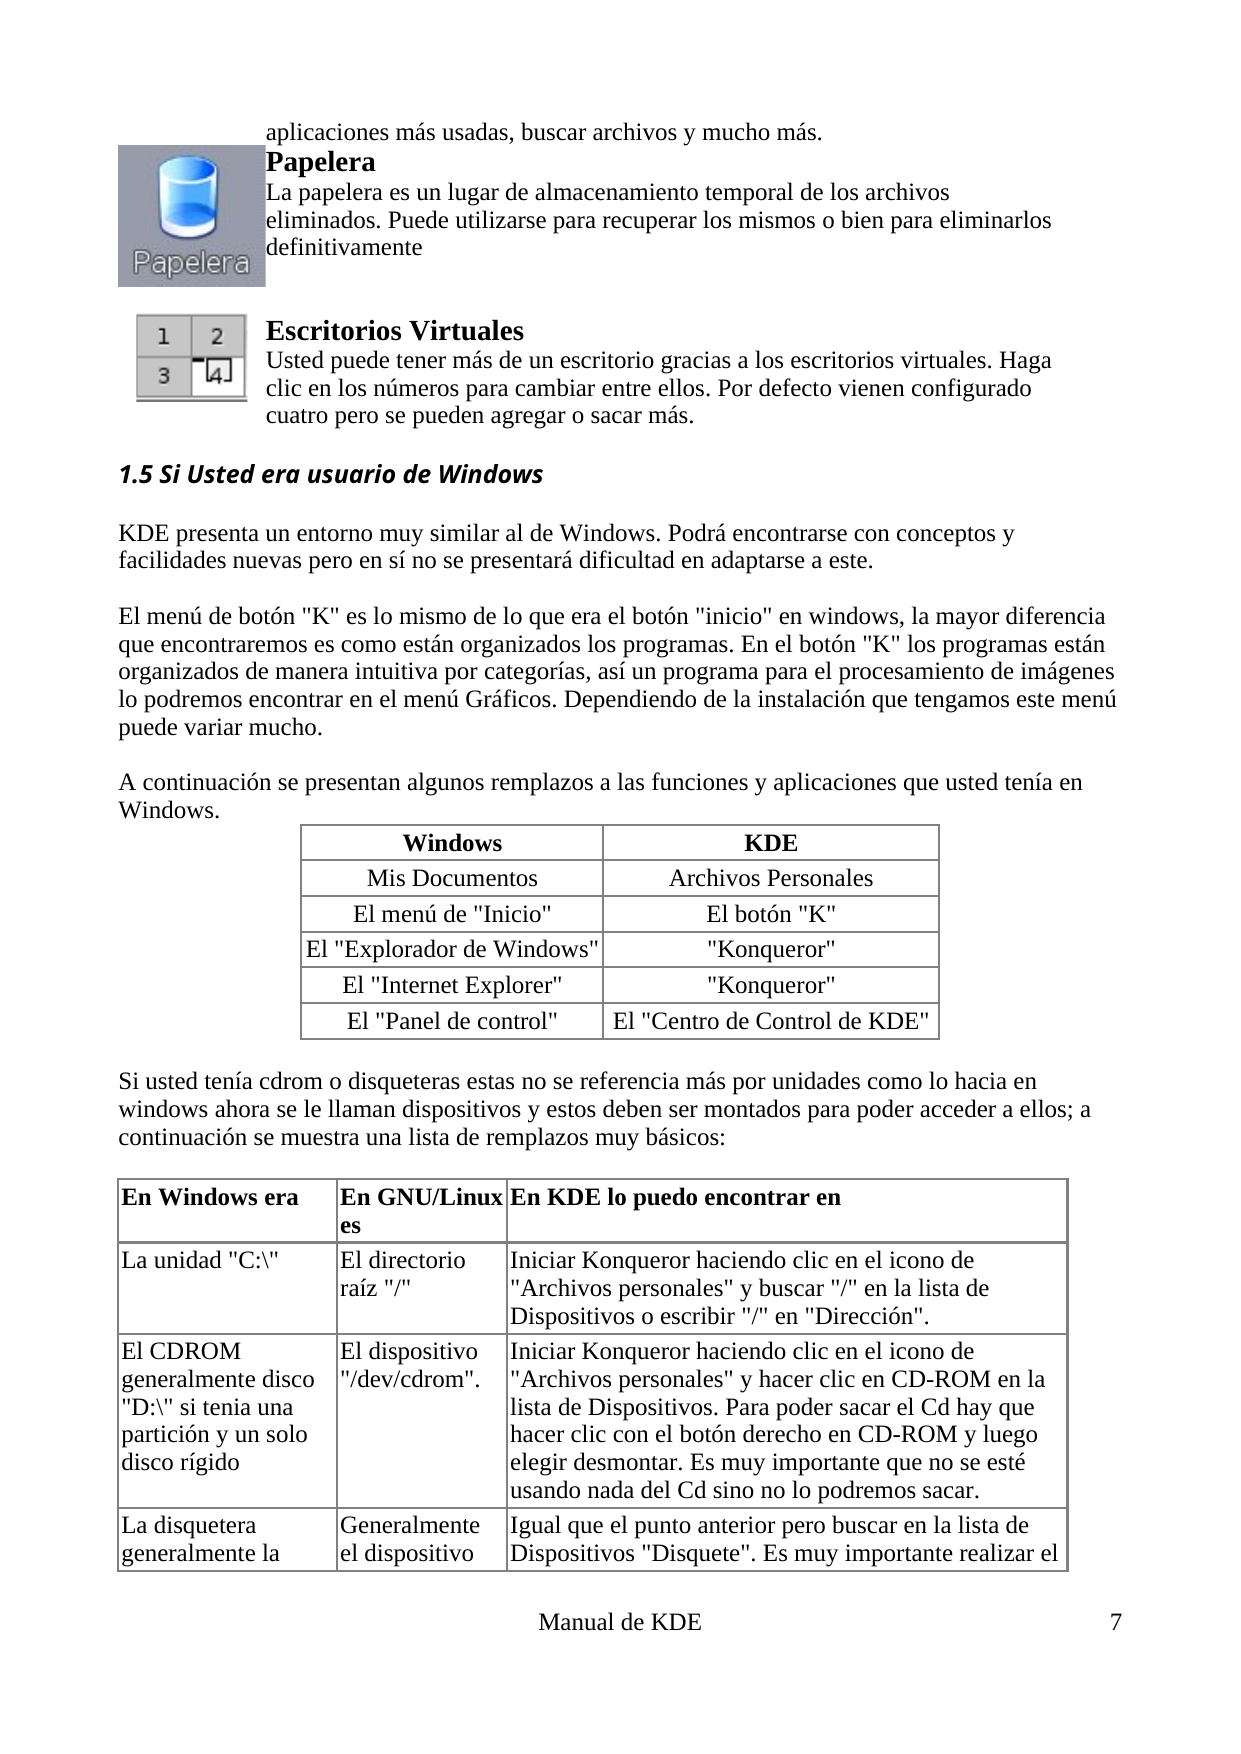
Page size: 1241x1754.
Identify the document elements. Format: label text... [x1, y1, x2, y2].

table_cell Papelera La papelera es un lugar de almacenamiento temporal de los archivos eliminados. Puede utilizarse para recuperar los mismos o bien para eliminarlos definitivamente [266, 146, 1062, 314]
table_cell El "Centro de Control de KDE" [604, 1004, 938, 1037]
text KDE presenta un entorno muy similar al de Windows. Podrá encontrarse con conceptos y facilidades nuevas pero en sí no se presentará dificultad en adaptarse a este. El menú de botón "K" es lo mismo de lo que era el botón "inicio" en windows, la mayor diferencia que encontraremos es como están organizados los programas. En el botón "K" los programas están organizados de manera intuitiva por categorías, así un programa para el procesamiento de imágenes lo podremos encontrar en el menú Gráficos. Dependiendo de la instalación que tengamos este menú puede variar mucho. A continuación se presentan algunos remplazos a las funciones y aplicaciones que usted tenía en Windows. [118, 519, 1122, 824]
table_cell El "Explorador de Windows" [302, 933, 602, 966]
table_cell Igual que el punto anterior pero buscar en la lista de Dispositivos "Disquete". Es muy importante realizar el [508, 1509, 1066, 1570]
table_header Windows [302, 826, 602, 859]
table_cell [118, 287, 266, 314]
table_cell aplicaciones más usadas, buscar archivos y mucho más. [266, 118, 1062, 146]
picture [118, 145, 266, 287]
table_cell Generalmente el dispositivo [338, 1509, 506, 1570]
table_cell El "Internet Explorer" [302, 968, 602, 1002]
table_cell Archivos Personales [604, 861, 938, 895]
picture [136, 313, 248, 402]
table_cell El dispositivo "/dev/cdrom". [338, 1335, 506, 1507]
table_cell [118, 314, 266, 429]
table_cell "Konqueror" [604, 968, 938, 1002]
table_header En GNU/Linux es [338, 1180, 506, 1241]
table_cell Iniciar Konqueror haciendo clic en el icono de "Archivos personales" y buscar "/" en la lista de Dispositivos o escribir "/" en "Dirección". [508, 1244, 1066, 1332]
table_cell Iniciar Konqueror haciendo clic en el icono de "Archivos personales" y hacer clic en CD-ROM en la lista de Dispositivos. Para poder sacar el Cd hay que hacer clic con el botón derecho en CD-ROM y luego elegir desmontar. Es muy importante que no se esté usando nada del Cd sino no lo podremos sacar. [508, 1335, 1066, 1507]
table_cell La disquetera generalmente la [119, 1509, 336, 1570]
table_cell El menú de "Inicio" [302, 897, 602, 931]
table_cell El botón "K" [604, 897, 938, 931]
text 1.5 Si Usted era usuario de Windows [118, 457, 1122, 491]
table_cell Escritorios Virtuales Usted puede tener más de un escritorio gracias a los escritorios virtuales. Haga clic en los números para cambiar entre ellos. Por defecto vienen configurado cuatro pero se pueden agregar o sacar más. [266, 314, 1062, 429]
table_cell Mis Documentos [302, 861, 602, 895]
text Si usted tenía cdrom o disqueteras estas no se referencia más por unidades como lo hacia en windows ahora se le llaman dispositivos y estos deben ser montados para poder acceder a ellos; a continuación se muestra una lista de remplazos muy básicos: [118, 1067, 1122, 1150]
table_cell El directorio raíz "/" [338, 1244, 506, 1332]
table_cell "Konqueror" [604, 933, 938, 966]
table_header En KDE lo puedo encontrar en [508, 1180, 1066, 1241]
table_cell El CDROM generalmente disco "D:\" si tenia una partición y un solo disco rígido [119, 1335, 336, 1507]
table_cell [118, 118, 266, 145]
table_cell La unidad "C:\" [119, 1244, 336, 1332]
table_cell El "Panel de control" [302, 1004, 602, 1037]
table_header KDE [604, 826, 938, 859]
table_header En Windows era [119, 1180, 336, 1241]
